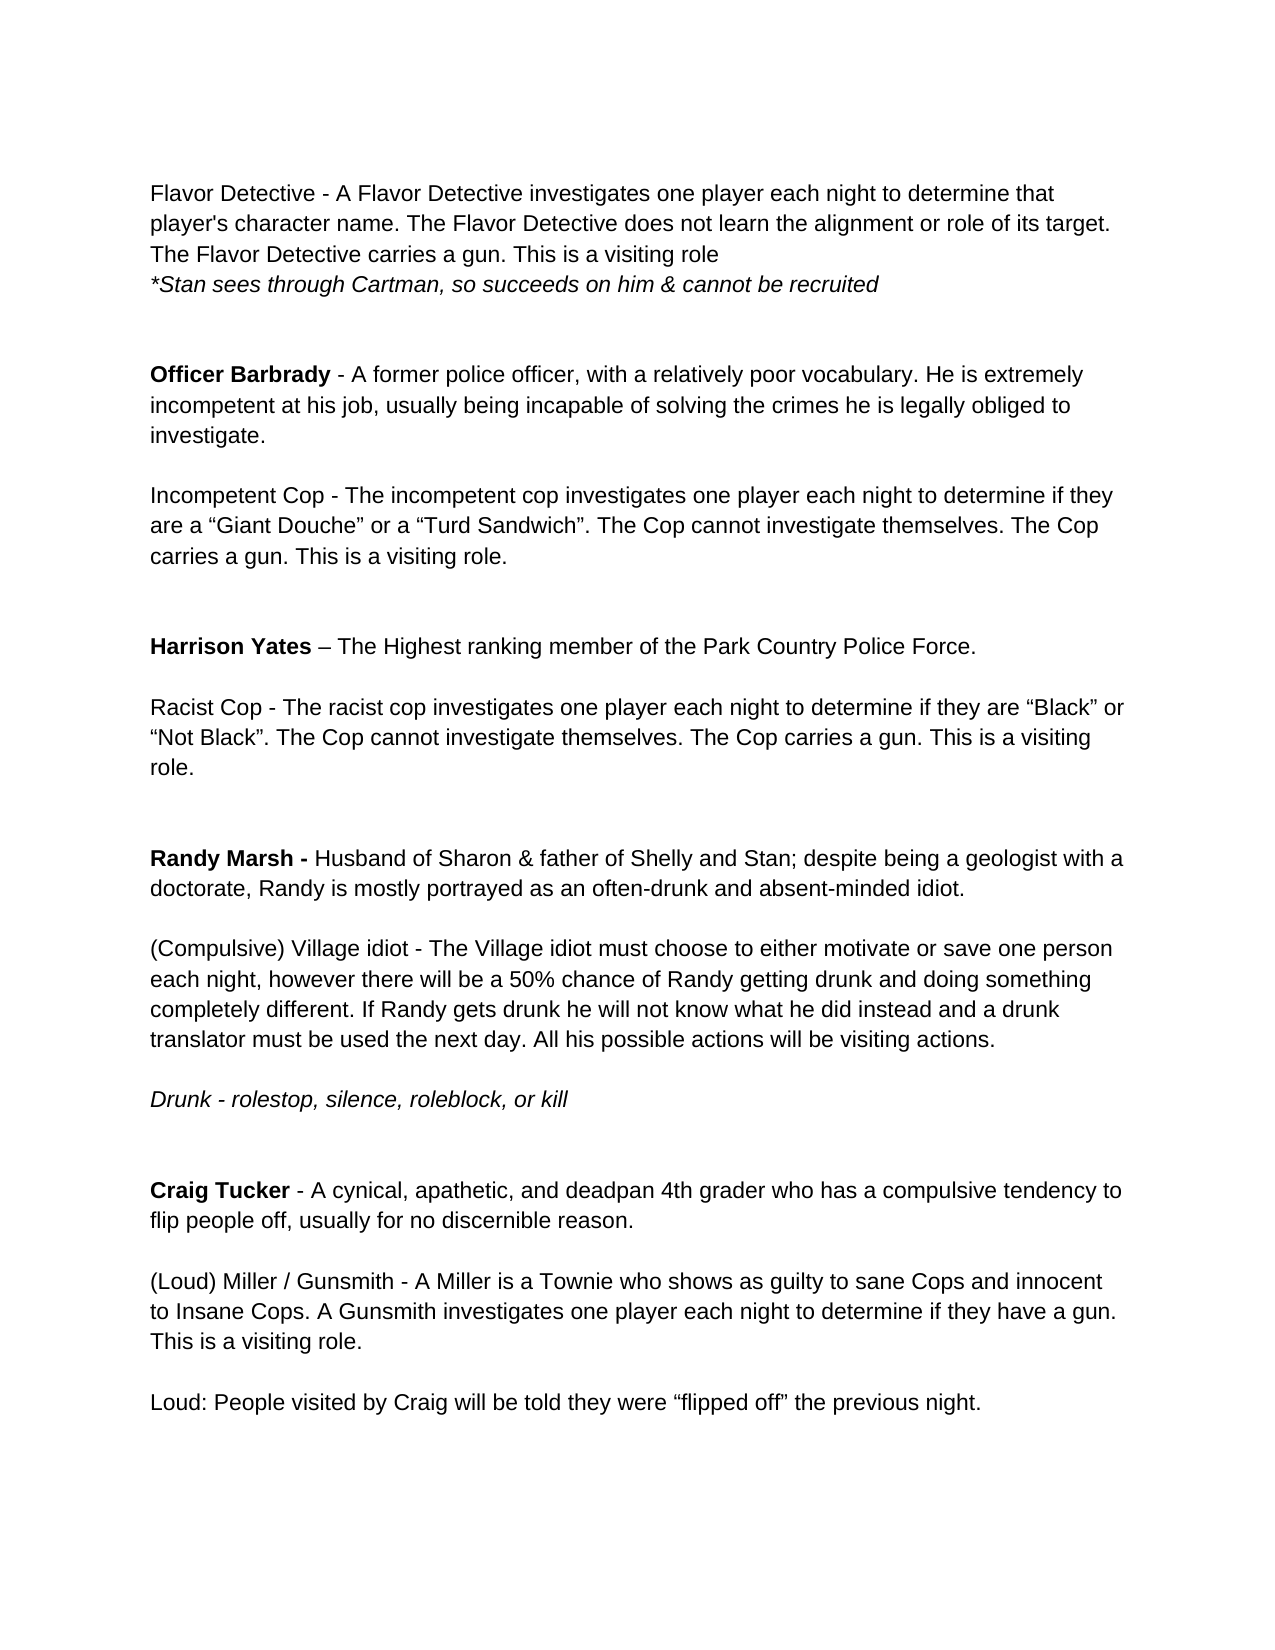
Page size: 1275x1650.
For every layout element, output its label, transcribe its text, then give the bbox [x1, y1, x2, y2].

text *Stan sees through Cartman, so succeeds on him & cannot be recruited [150, 271, 1125, 297]
text Loud: People visited by Craig will be told they were “flipped off” the previous night. [150, 1388, 1125, 1415]
text Officer Barbrady - A former police officer, with a relatively poor vocabulary. He is extremely incompetent at his job, usually being incapable of solving the crimes he is legally obliged to investigate. [150, 361, 1125, 448]
text Craig Tucker - A cynical, apathetic, and deadpan 4th grader who has a compulsive tendency to flip people off, usually for no discernible reason. [150, 1177, 1125, 1234]
text (Loud) Miller / Gunsmith - A Miller is a Townie who shows as guilty to sane Cops and innocent to Insane Cops. A Gunsmith investigates one player each night to determine if they have a gun. This is a visiting role. [150, 1268, 1125, 1354]
text Flavor Detective - A Flavor Detective investigates one player each night to determine that player's character name. The Flavor Detective does not learn the alignment or role of its target. The Flavor Detective carries a gun. This is a visiting role [150, 180, 1125, 267]
text Racist Cop - The racist cop investigates one player each night to determine if they are “Black” or “Not Black”. The Cop cannot investigate themselves. The Cop carries a gun. This is a visiting role. [150, 694, 1125, 781]
text (Compulsive) Village idiot - The Village idiot must choose to either motivate or save one person each night, however there will be a 50% chance of Randy getting drunk and doing something completely different. If Randy gets drunk he will not know what he did instead and a drunk translator must be used the next day. All his possible actions will be visiting actions. [150, 935, 1125, 1052]
text Harrison Yates – The Highest ranking member of the Park Country Police Force. [150, 633, 1125, 660]
text Randy Marsh - Husband of Sharon & father of Shelly and Stan; despite being a geologist with a doctorate, Randy is mostly portrayed as an often-drunk and absent-minded idiot. [150, 845, 1125, 901]
text Drunk - rolestop, silence, roleblock, or kill [150, 1086, 1125, 1113]
text Incompetent Cop - The incompetent cop investigates one player each night to determine if they are a “Giant Douche” or a “Turd Sandwich”. The Cop cannot investigate themselves. The Cop carries a gun. This is a visiting role. [150, 482, 1125, 569]
